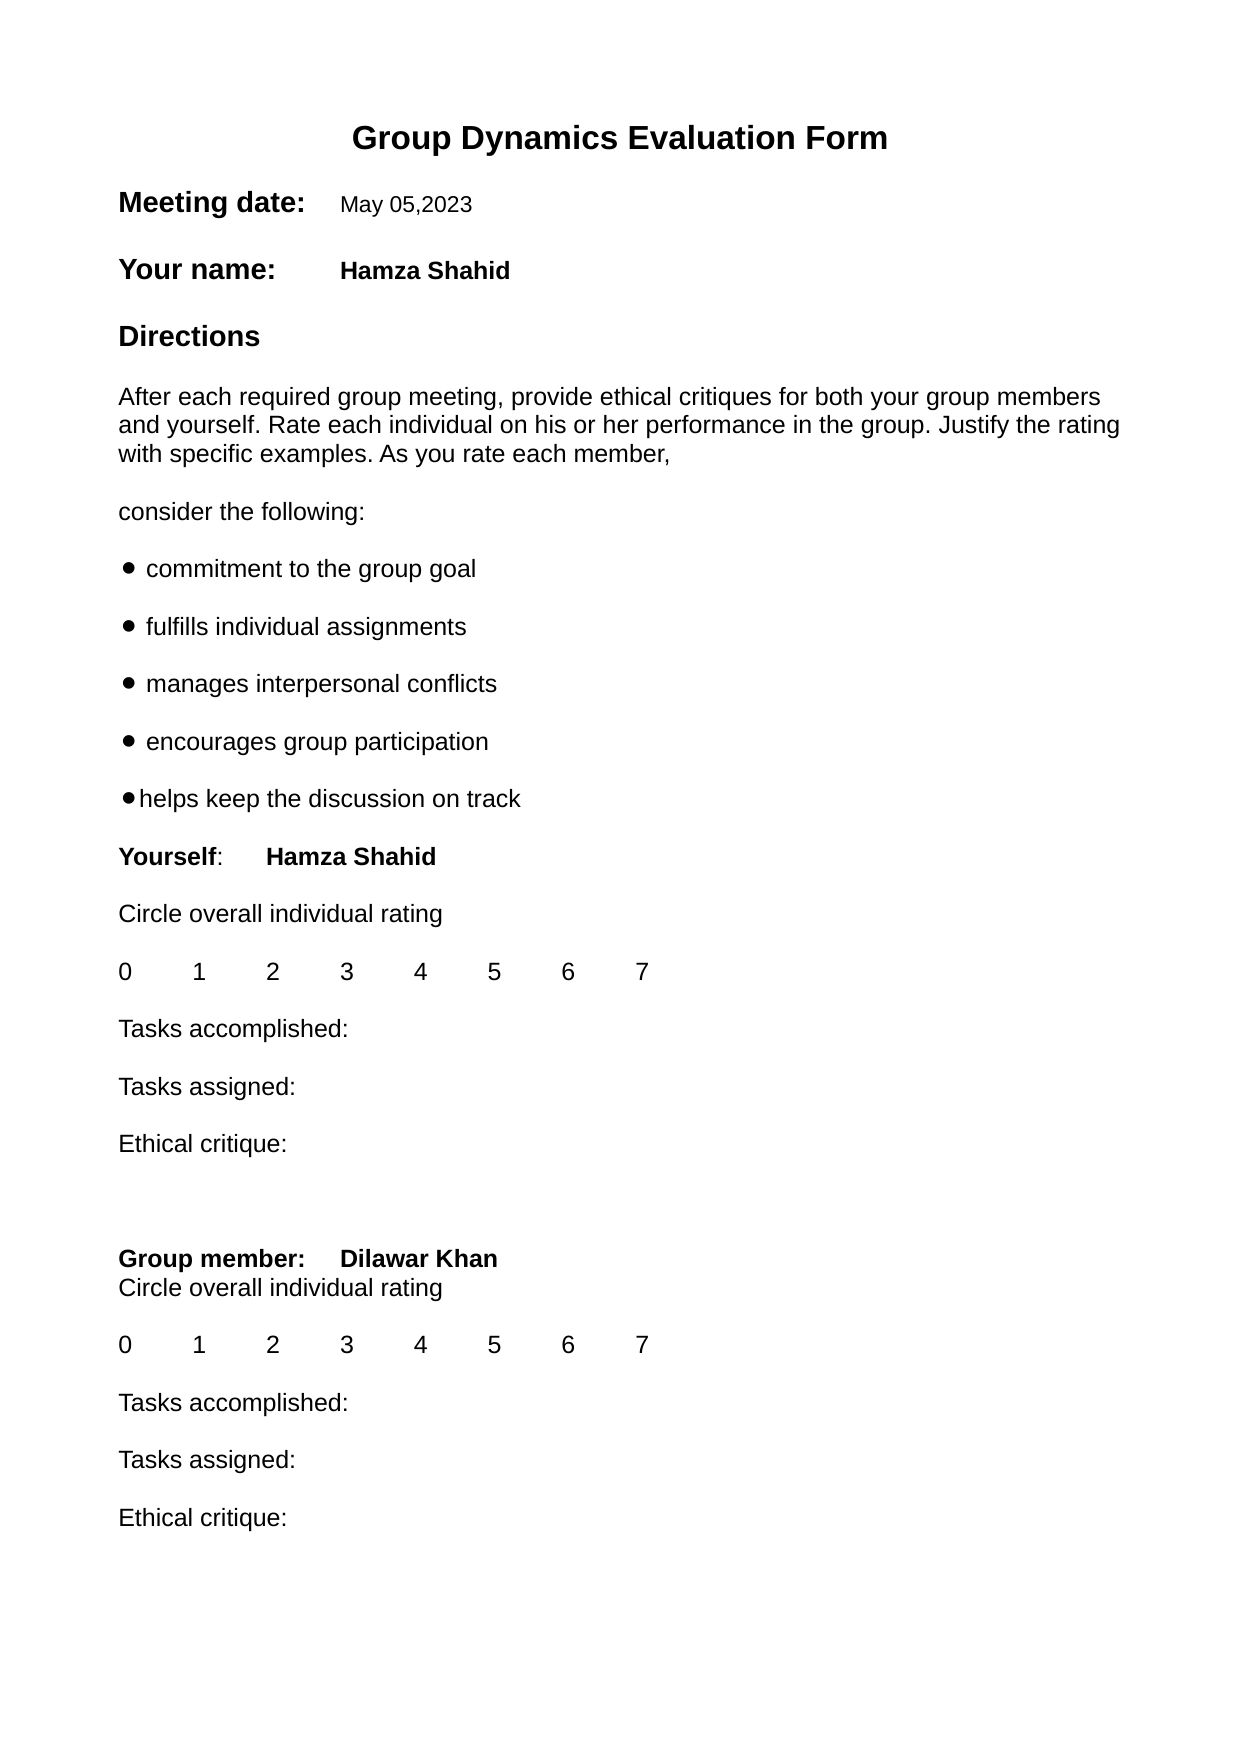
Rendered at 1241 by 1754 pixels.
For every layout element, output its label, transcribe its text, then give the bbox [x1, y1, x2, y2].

text Group Dynamics Evaluation Form [118, 118, 1122, 157]
text Tasks assigned: [118, 1446, 1122, 1474]
text Meeting date: May 05,2023 [118, 185, 1122, 219]
text ⚫helps keep the discussion on track [118, 784, 1122, 813]
text 0 1 2 3 4 5 6 7 [118, 1331, 1122, 1359]
text Circle overall individual rating [118, 1273, 1122, 1302]
text Ethical critique: [118, 1129, 1122, 1158]
text Directions [118, 319, 1122, 353]
text Group member: Dilawar Khan [118, 1244, 1122, 1273]
text consider the following: [118, 497, 1122, 526]
text ⚫ commitment to the group goal [118, 554, 1122, 583]
text Tasks accomplished: [118, 1014, 1122, 1043]
text ⚫ manages interpersonal conflicts [118, 669, 1122, 698]
text ⚫ encourages group participation [118, 727, 1122, 756]
text ⚫ fulfills individual assignments [118, 612, 1122, 641]
text Tasks assigned: [118, 1072, 1122, 1101]
text Tasks accomplished: [118, 1388, 1122, 1417]
text Circle overall individual rating [118, 899, 1122, 928]
text Yourself: Hamza Shahid [118, 842, 1122, 871]
text After each required group meeting, provide ethical critiques for both your group members and yourself. Rate each individual on his or her performance in the group. Justify the rating with specific examples. As you rate each member, [118, 382, 1122, 468]
text 0 1 2 3 4 5 6 7 [118, 957, 1122, 986]
text Ethical critique: [118, 1503, 1122, 1532]
text Your name: Hamza Shahid [118, 252, 1122, 286]
